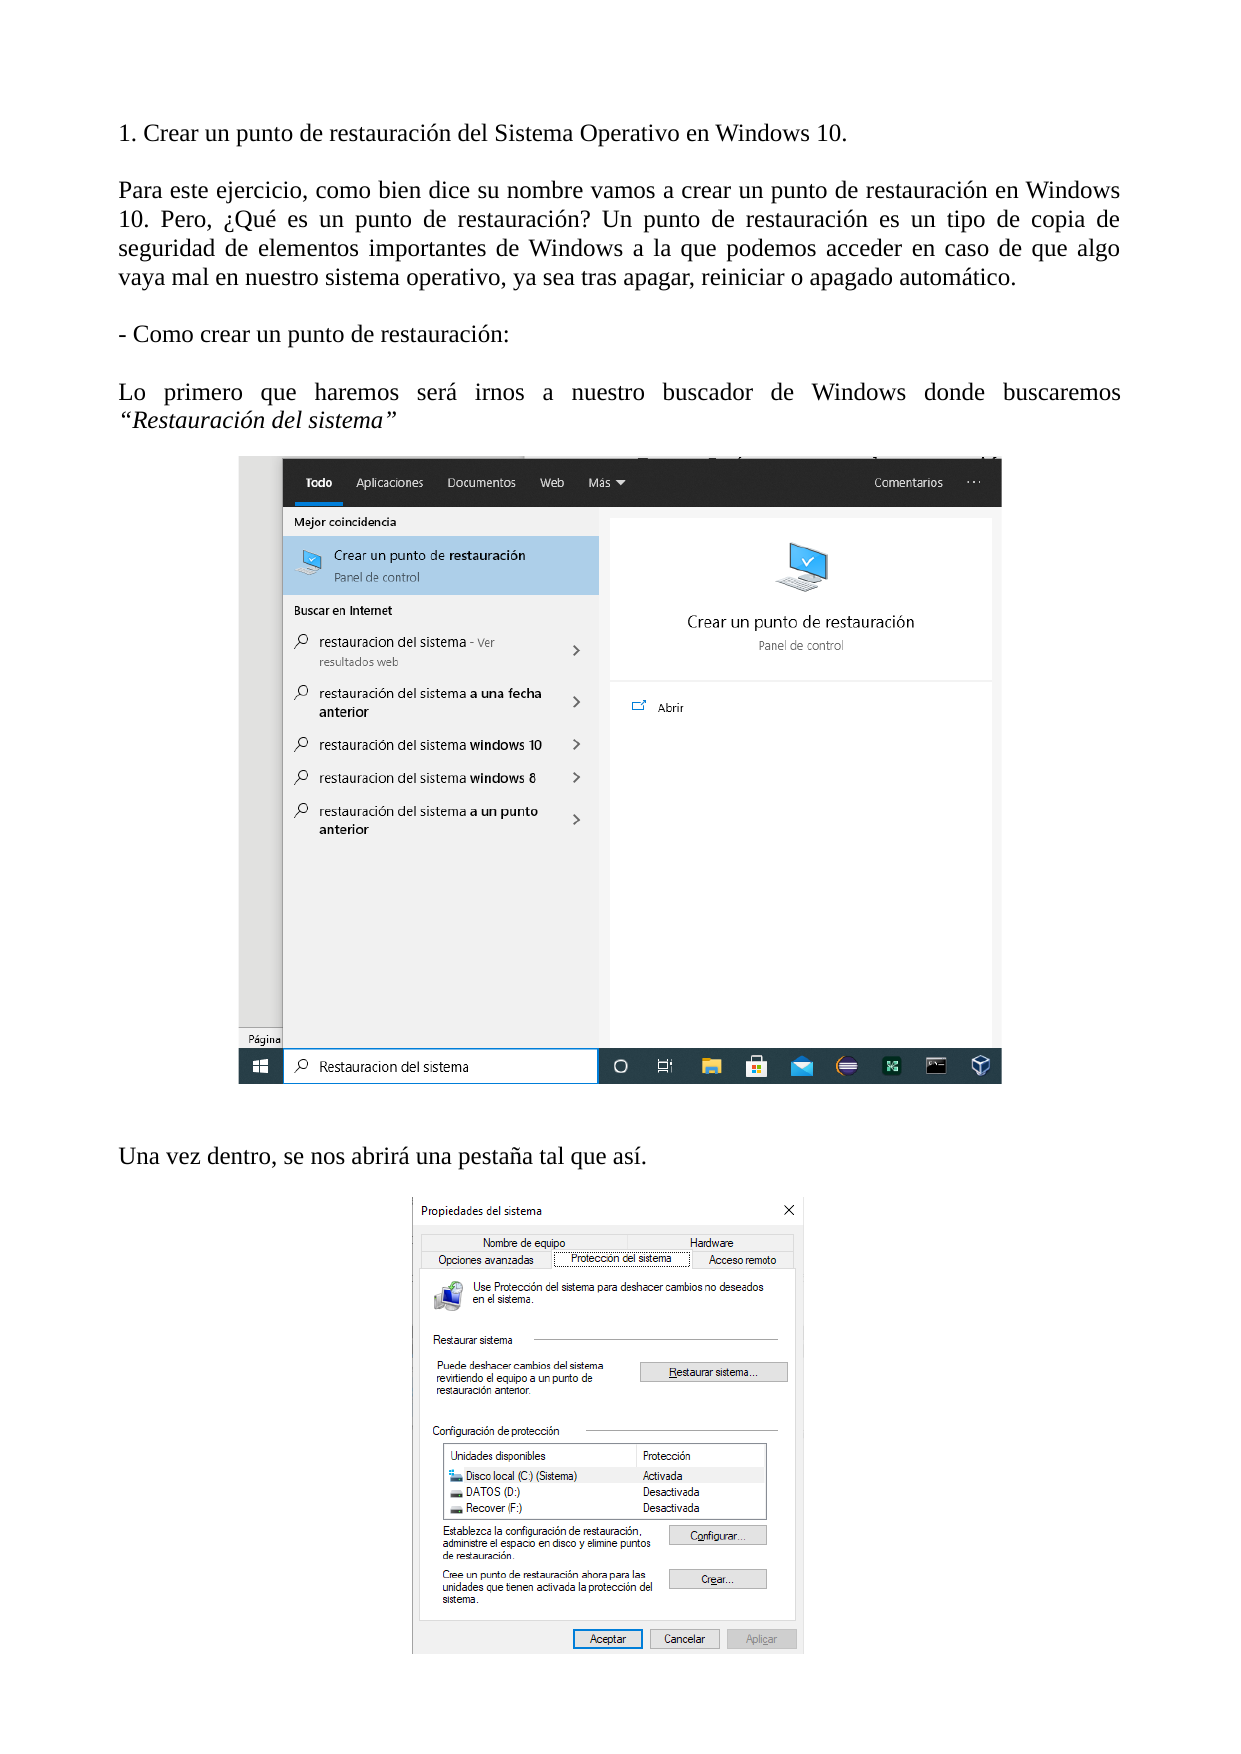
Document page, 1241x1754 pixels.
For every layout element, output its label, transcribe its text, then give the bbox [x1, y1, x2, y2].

text - Como crear un punto de restauración: [118, 319, 1122, 348]
picture [412, 1197, 804, 1654]
text 1. Crear un punto de restauración del Sistema Operativo en Windows 10. [118, 118, 1122, 147]
text Para este ejercicio, como bien dice su nombre vamos a crear un punto de restauración en Windows 10. Pero, ¿Qué es un punto de restauración? Un punto de restauración es un tipo de copia de seguridad de elementos importantes de Windows a la que podemos acceder en caso de que algo vaya mal en nuestro sistema operativo, ya sea tras apagar, reiniciar o apagado automático. [118, 176, 1122, 291]
text Una vez dentro, se nos abrirá una pestaña tal que así. [118, 1141, 1122, 1170]
text Lo primero que haremos será irnos a nuestro buscador de Windows donde buscaremos “Restauración del sistema” [118, 377, 1122, 434]
picture [238, 456, 1002, 1084]
